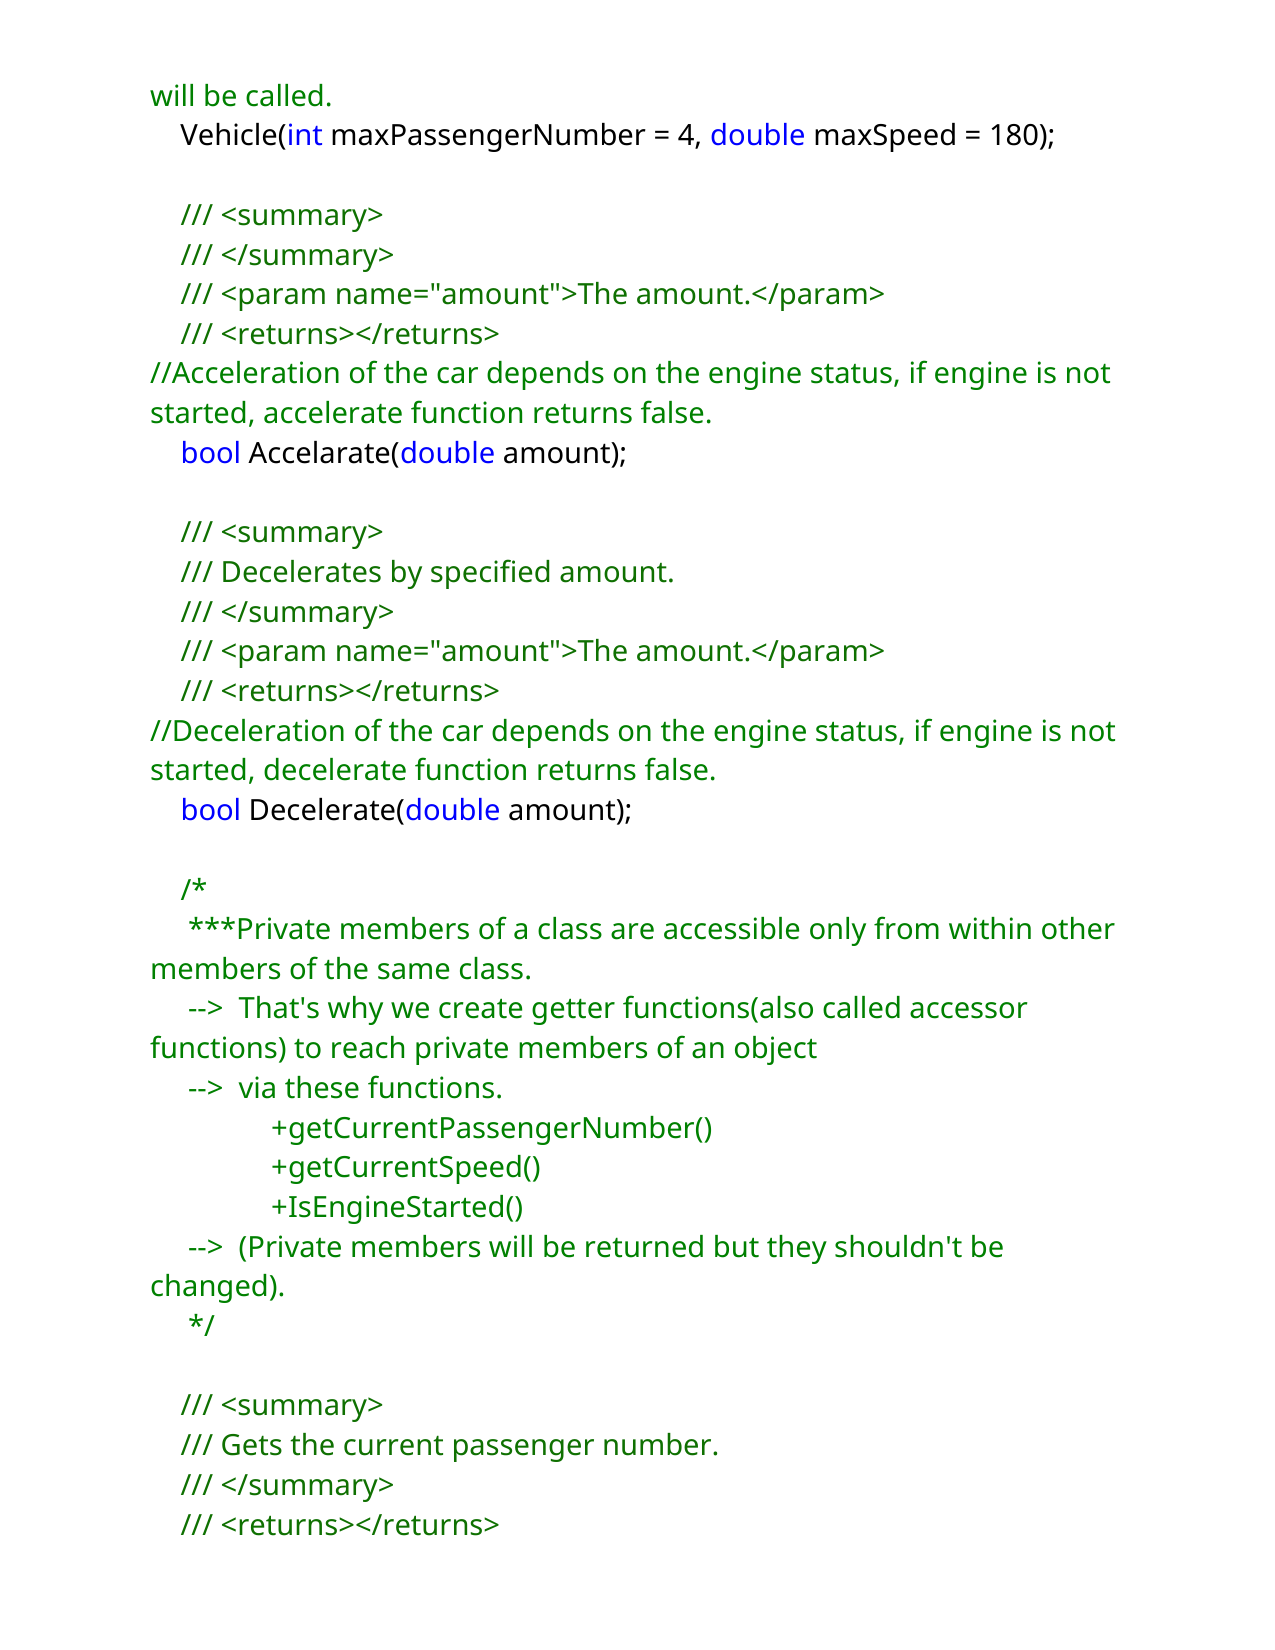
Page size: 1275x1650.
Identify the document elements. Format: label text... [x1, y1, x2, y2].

text /// <returns></returns> [150, 1504, 1125, 1543]
text will be called. [150, 75, 1125, 115]
text /// <summary> [150, 1385, 1125, 1424]
text /// <returns></returns> [150, 313, 1125, 353]
text bool Decelerate(double amount); [150, 789, 1125, 829]
text /// </summary> [150, 591, 1125, 631]
text /// <param name="amount">The amount.</param> [150, 273, 1125, 313]
text +IsEngineStarted() [150, 1186, 1125, 1226]
text /// <returns></returns> [150, 670, 1125, 710]
text bool Accelarate(double amount); [150, 432, 1125, 472]
text ***Private members of a class are accessible only from within other members of the same class. [150, 908, 1125, 988]
text /// Decelerates by specified amount. [150, 551, 1125, 591]
text --> That's why we create getter functions(also called accessor functions) to reach private members of an object [150, 988, 1125, 1067]
text /* [150, 869, 1125, 908]
text */ [150, 1305, 1125, 1345]
text /// </summary> [150, 1464, 1125, 1504]
text --> (Private members will be returned but they shouldn't be changed). [150, 1226, 1125, 1305]
text Vehicle(int maxPassengerNumber = 4, double maxSpeed = 180); [150, 115, 1125, 154]
text /// <param name="amount">The amount.</param> [150, 631, 1125, 670]
text /// <summary> [150, 512, 1125, 551]
text +getCurrentSpeed() [150, 1147, 1125, 1186]
text //Acceleration of the car depends on the engine status, if engine is not started, accelerate function returns false. [150, 353, 1125, 432]
text /// </summary> [150, 234, 1125, 273]
text --> via these functions. [150, 1067, 1125, 1107]
text /// Gets the current passenger number. [150, 1424, 1125, 1464]
text +getCurrentPassengerNumber() [150, 1107, 1125, 1147]
text //Deceleration of the car depends on the engine status, if engine is not started, decelerate function returns false. [150, 710, 1125, 789]
text /// <summary> [150, 194, 1125, 234]
